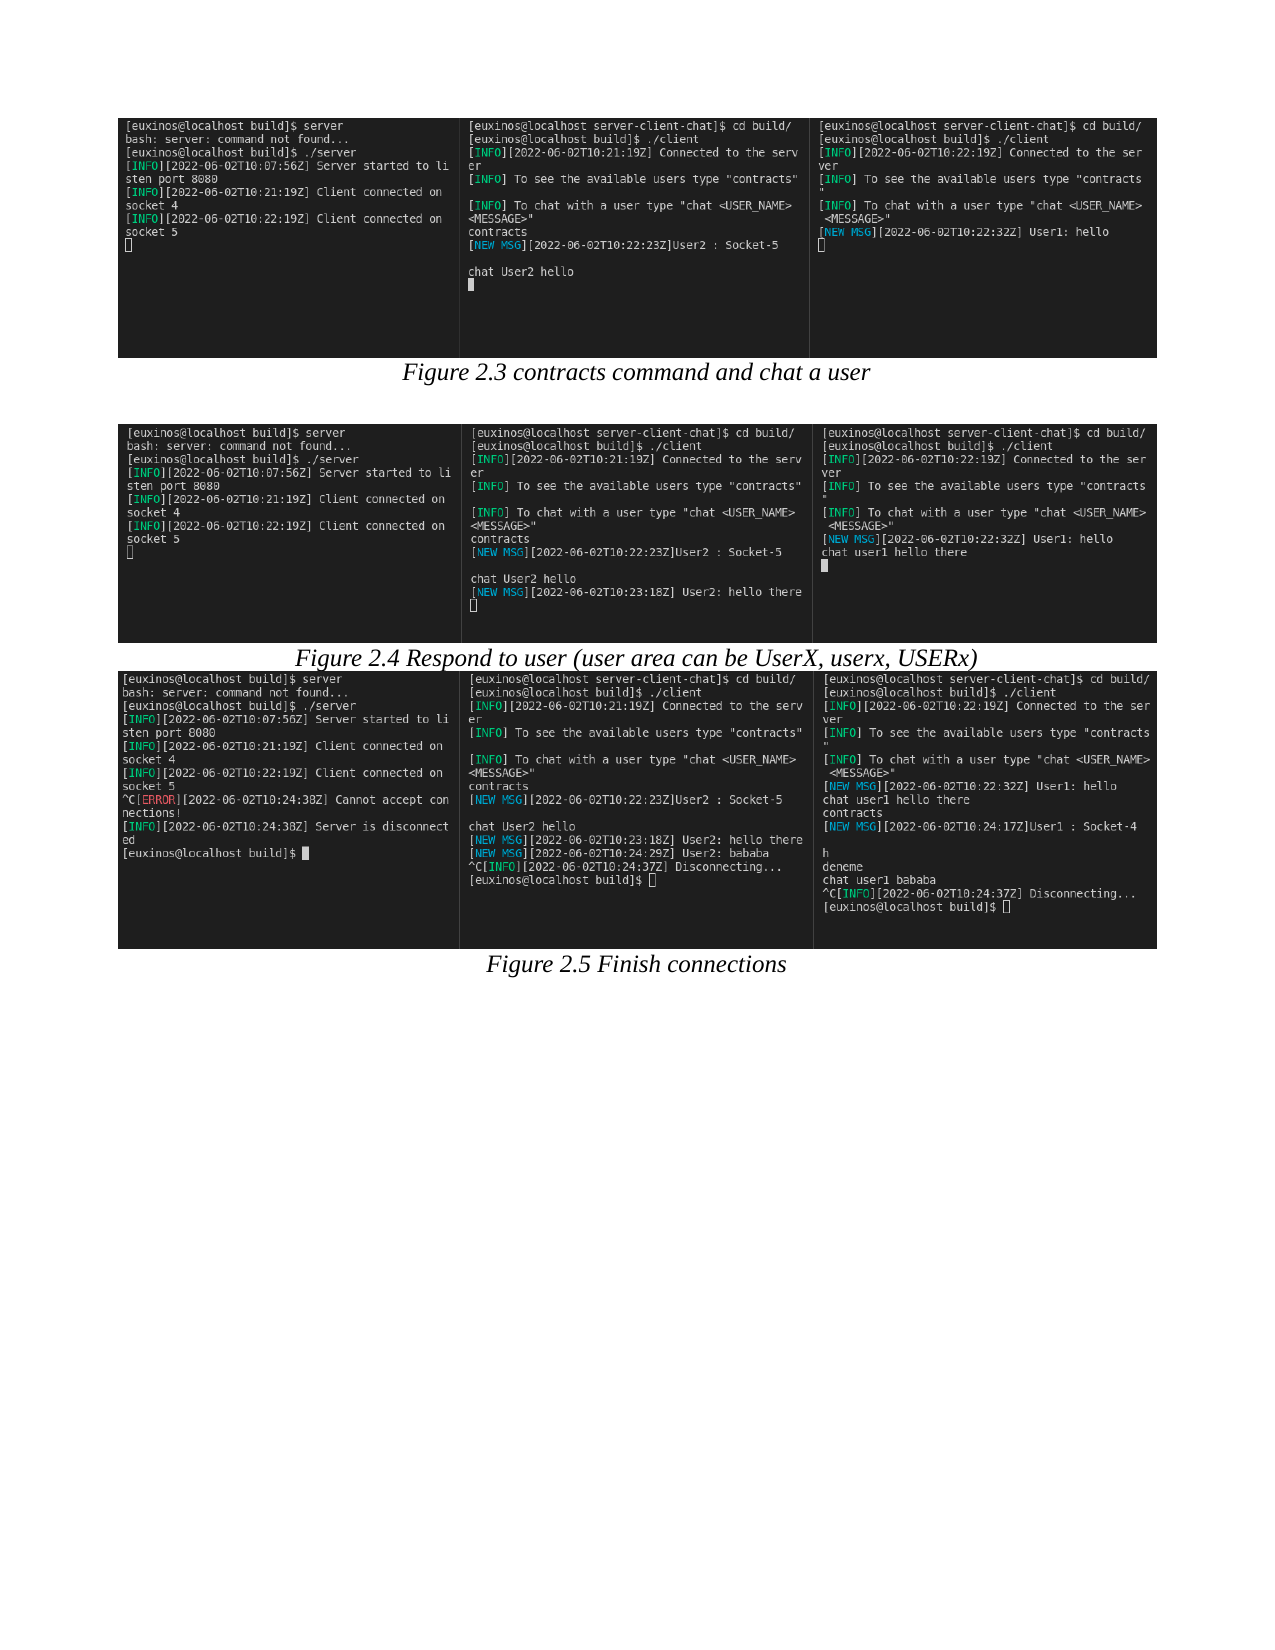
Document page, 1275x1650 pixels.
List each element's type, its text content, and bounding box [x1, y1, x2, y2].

text Figure 2.4 Respond to user (user area can be UserX, userx, USERx) [118, 643, 1157, 671]
text Figure 2.5 Finish connections [118, 949, 1157, 978]
picture [118, 424, 1157, 643]
picture [118, 671, 1157, 949]
picture [118, 118, 1157, 358]
text Figure 2.3 contracts command and chat a user [118, 358, 1157, 386]
